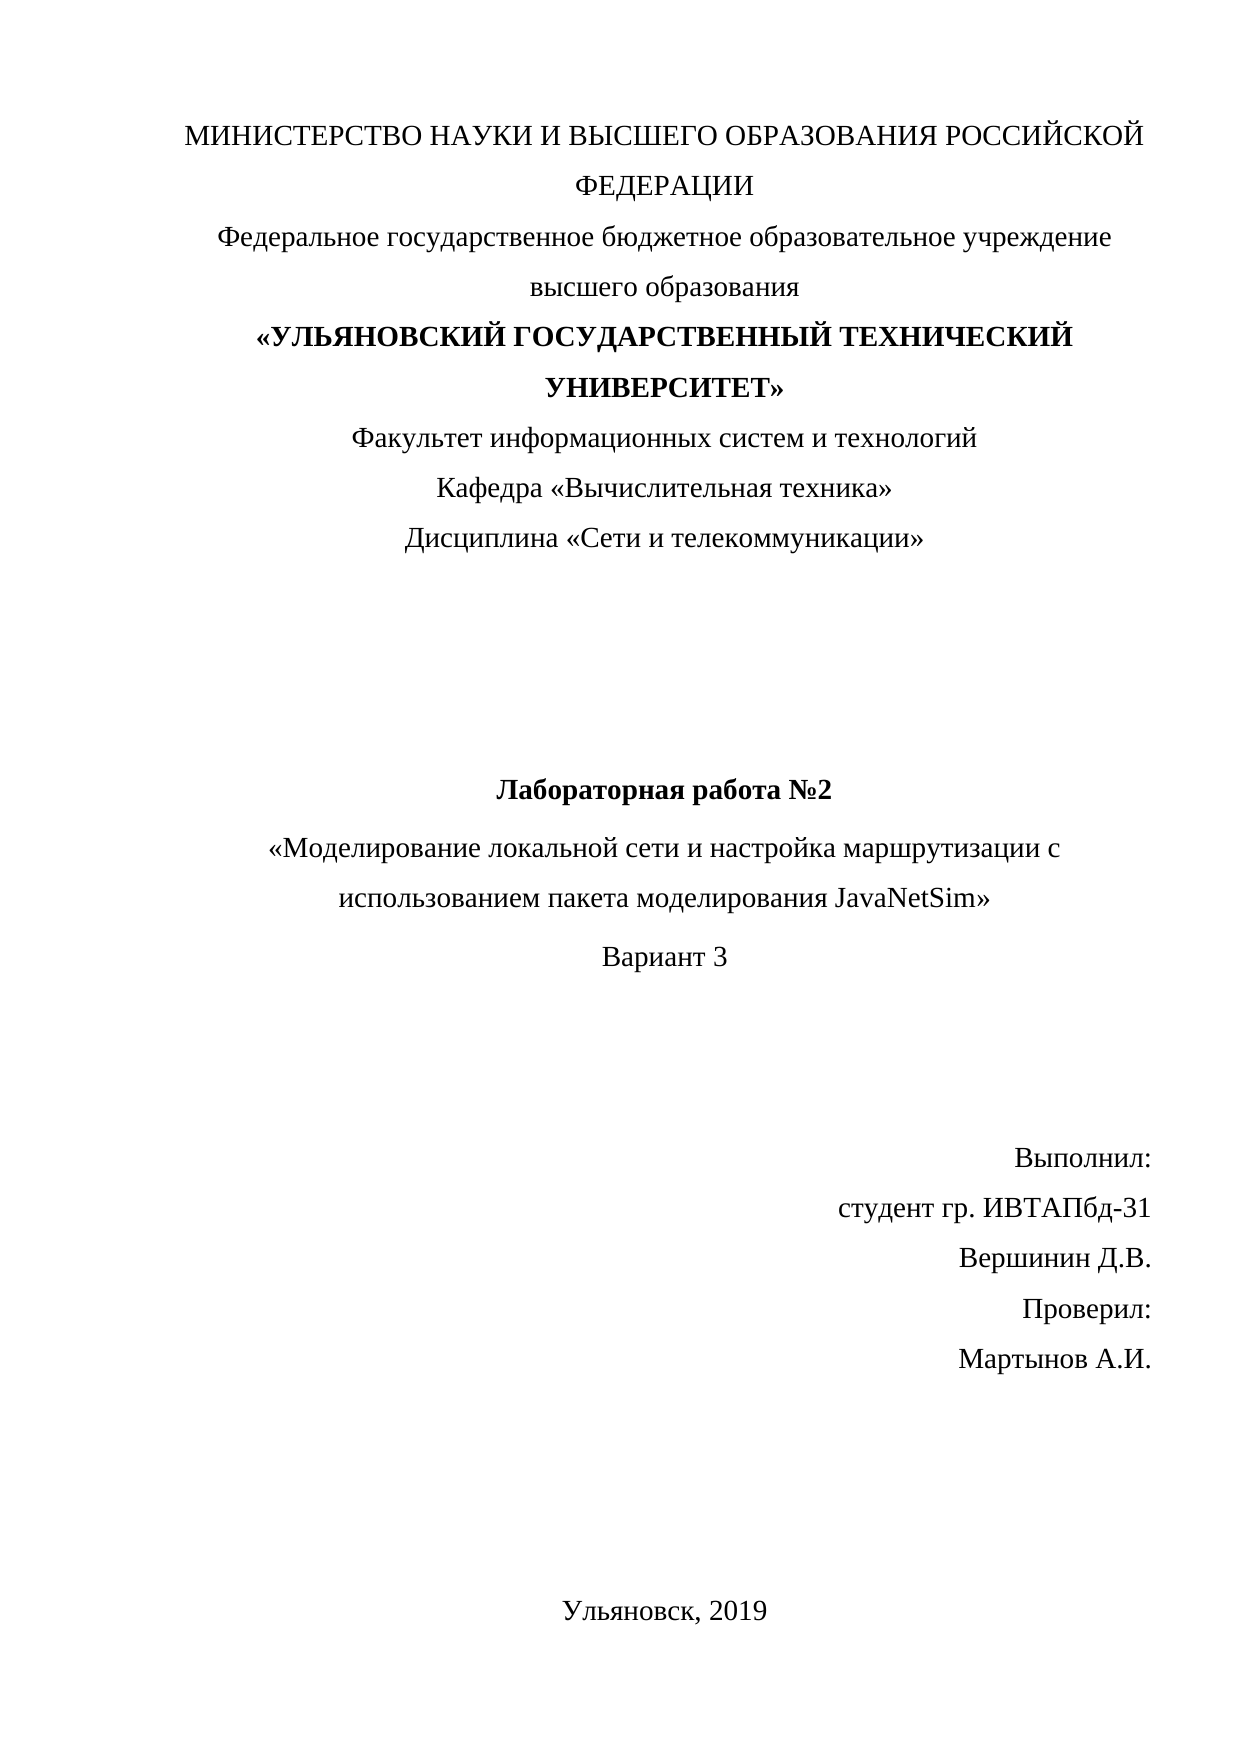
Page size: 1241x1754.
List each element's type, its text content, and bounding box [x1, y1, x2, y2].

text Вариант 3 [177, 939, 1152, 972]
text Факультет информационных систем и технологий [177, 420, 1152, 453]
subtitle «Моделирование локальной сети и настройка маршрутизации с использованием пакета моделирования JavaNetSim» [177, 830, 1152, 914]
text Проверил: [177, 1291, 1152, 1324]
text Дисциплина «Сети и телекоммуникации» [177, 521, 1152, 554]
text Кафедра «Вычислительная техника» [177, 470, 1152, 504]
text Выполнил: [177, 1140, 1152, 1173]
text «УЛЬЯНОВСКИЙ ГОСУДАРСТВЕННЫЙ ТЕХНИЧЕСКИЙ УНИВЕРСИТЕТ» [177, 319, 1152, 403]
text Федеральное государственное бюджетное образовательное учреждение высшего образования [177, 219, 1152, 303]
text Вершинин Д.В. [177, 1241, 1152, 1274]
text Лабораторная работа №2 [177, 772, 1152, 806]
text студент гр. ИВТАПбд-31 [177, 1190, 1152, 1224]
text Мартынов А.И. [177, 1341, 1152, 1375]
text МИНИСТЕРСТВО НАУКИ И ВЫСШЕГО ОБРАЗОВАНИЯ РОССИЙСКОЙ ФЕДЕРАЦИИ [177, 118, 1152, 202]
text Ульяновск, 2019 [177, 1593, 1152, 1626]
